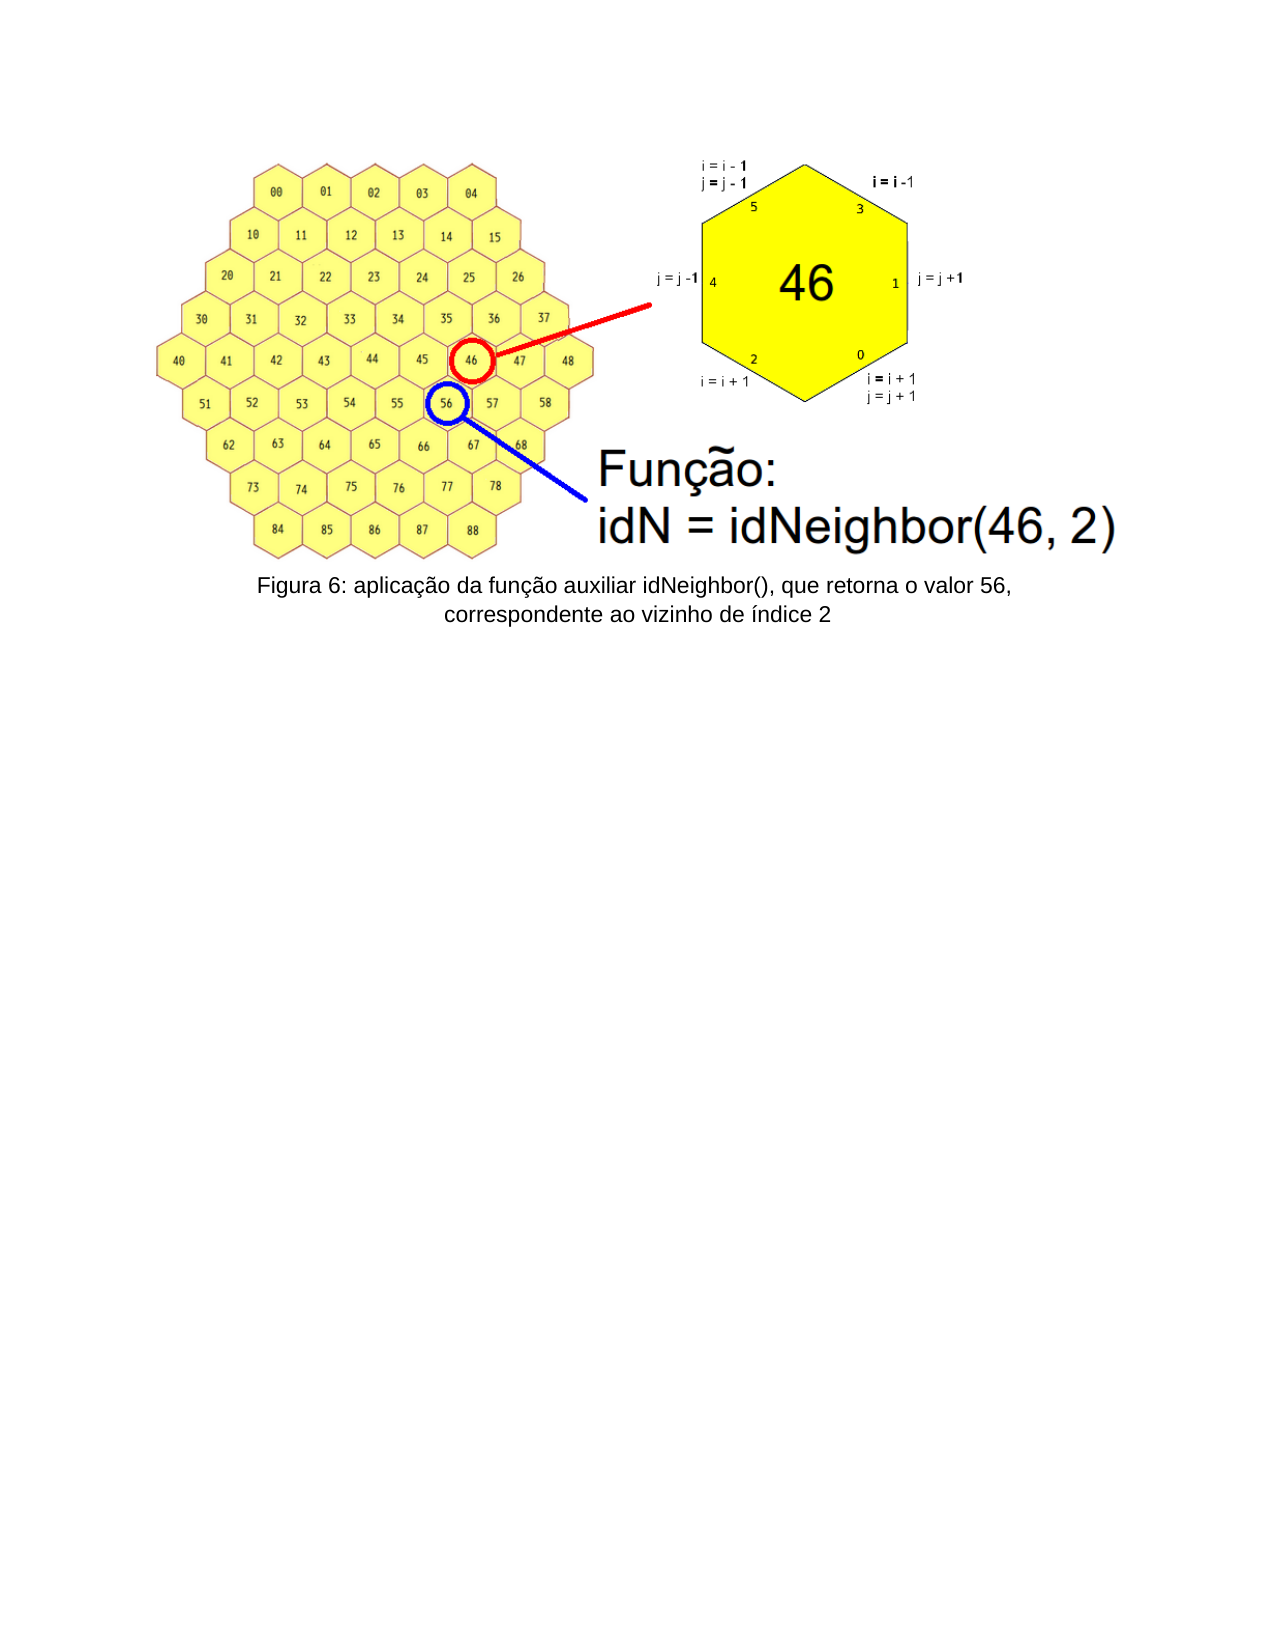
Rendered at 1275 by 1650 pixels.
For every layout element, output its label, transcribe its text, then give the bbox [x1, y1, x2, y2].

text Figura 6: aplicação da função auxiliar idNeighbor(), que retorna o valor 56, [150, 572, 1125, 598]
picture [150, 150, 1124, 569]
text correspondente ao vizinho de índice 2 [150, 602, 1125, 627]
